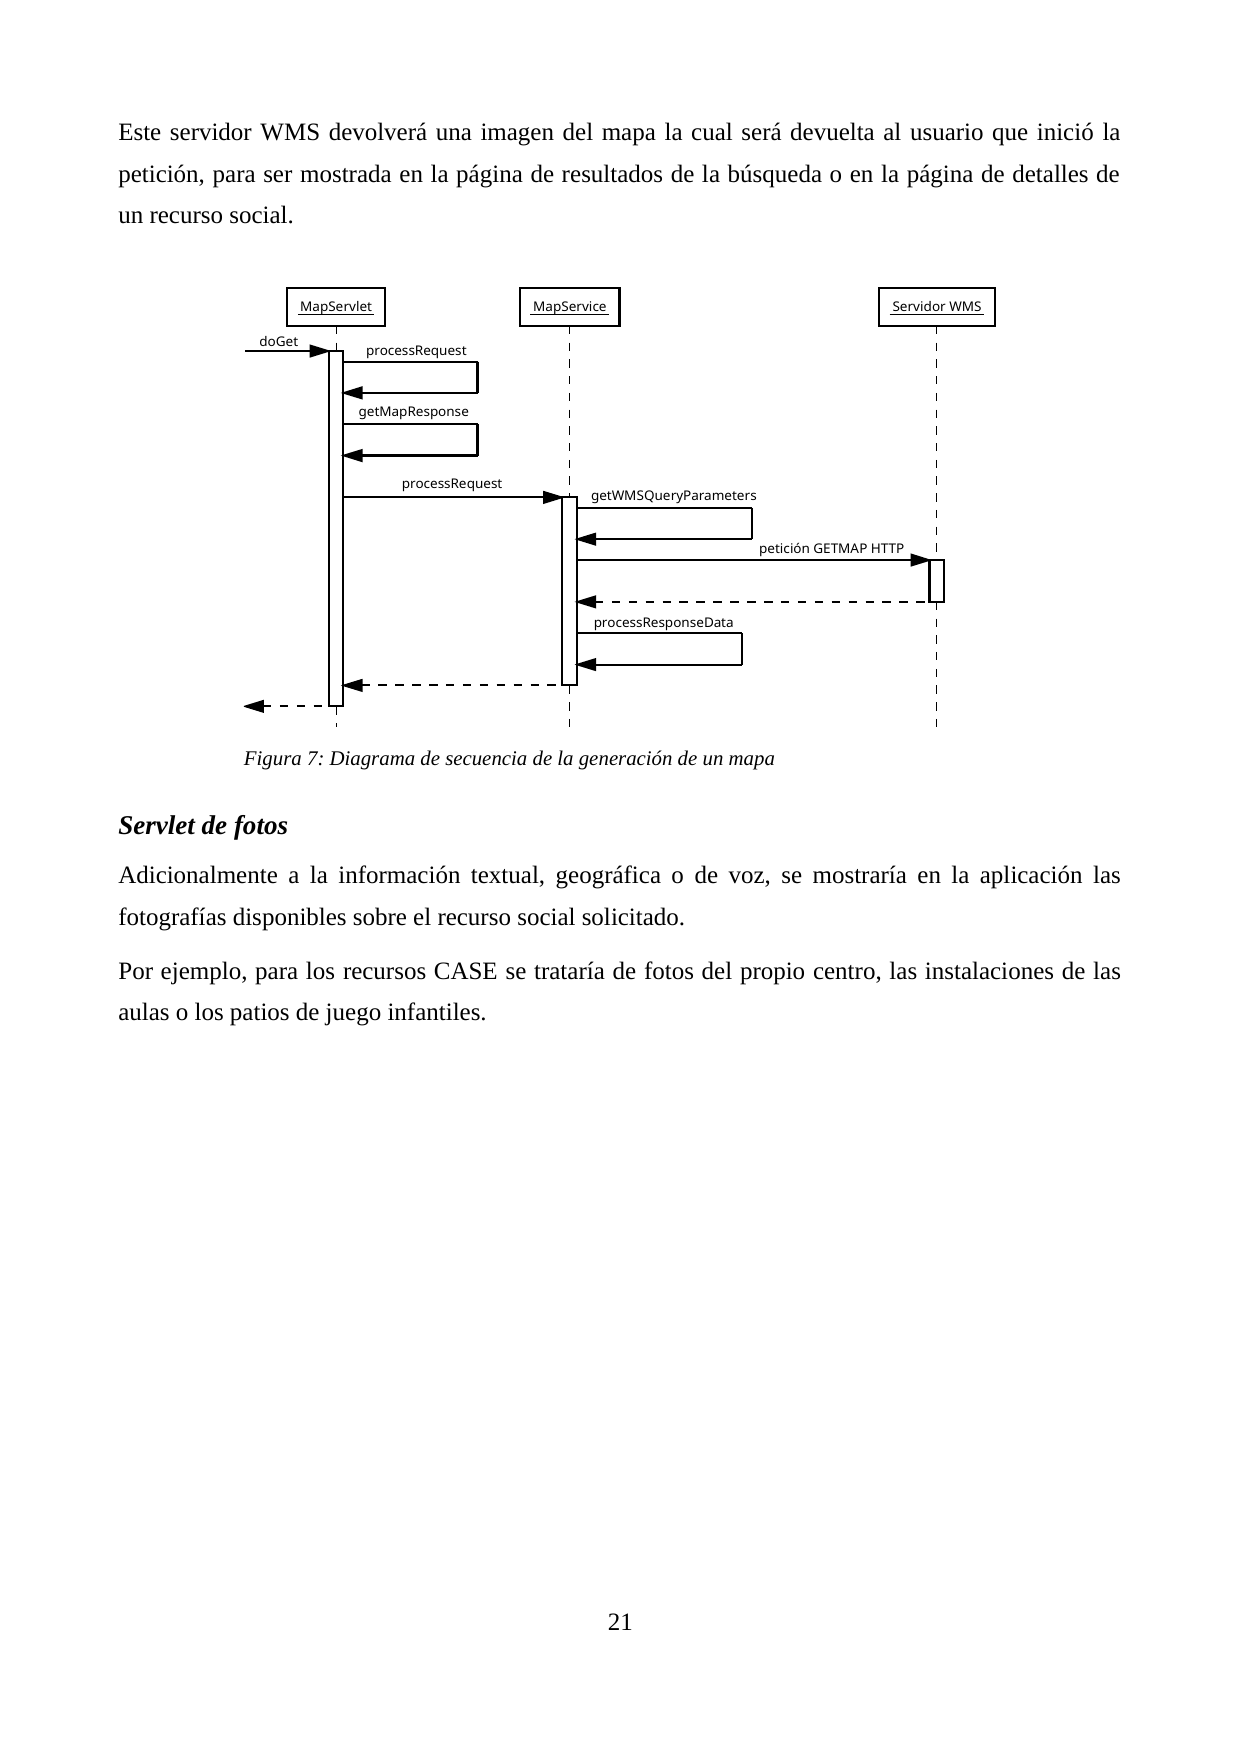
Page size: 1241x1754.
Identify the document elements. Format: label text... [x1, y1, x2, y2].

subtitle Servlet de fotos [118, 810, 1122, 840]
subtitle Por ejemplo, para los recursos CASE se trataría de fotos del propio centro, las instalaciones de las aulas o los patios de juego infantiles. [118, 957, 1122, 1026]
subtitle Adicionalmente a la información textual, geográfica o de voz, se mostraría en la aplicación las fotografías disponibles sobre el recurso social solicitado. [118, 861, 1122, 931]
text Figura 7: Diagrama de secuencia de la generación de un mapa [244, 280, 997, 770]
subtitle Este servidor WMS devolverá una imagen del mapa la cual será devuelta al usuario que inició la petición, para ser mostrada en la página de resultados de la búsqueda o en la página de detalles de un recurso social. [118, 118, 1122, 229]
